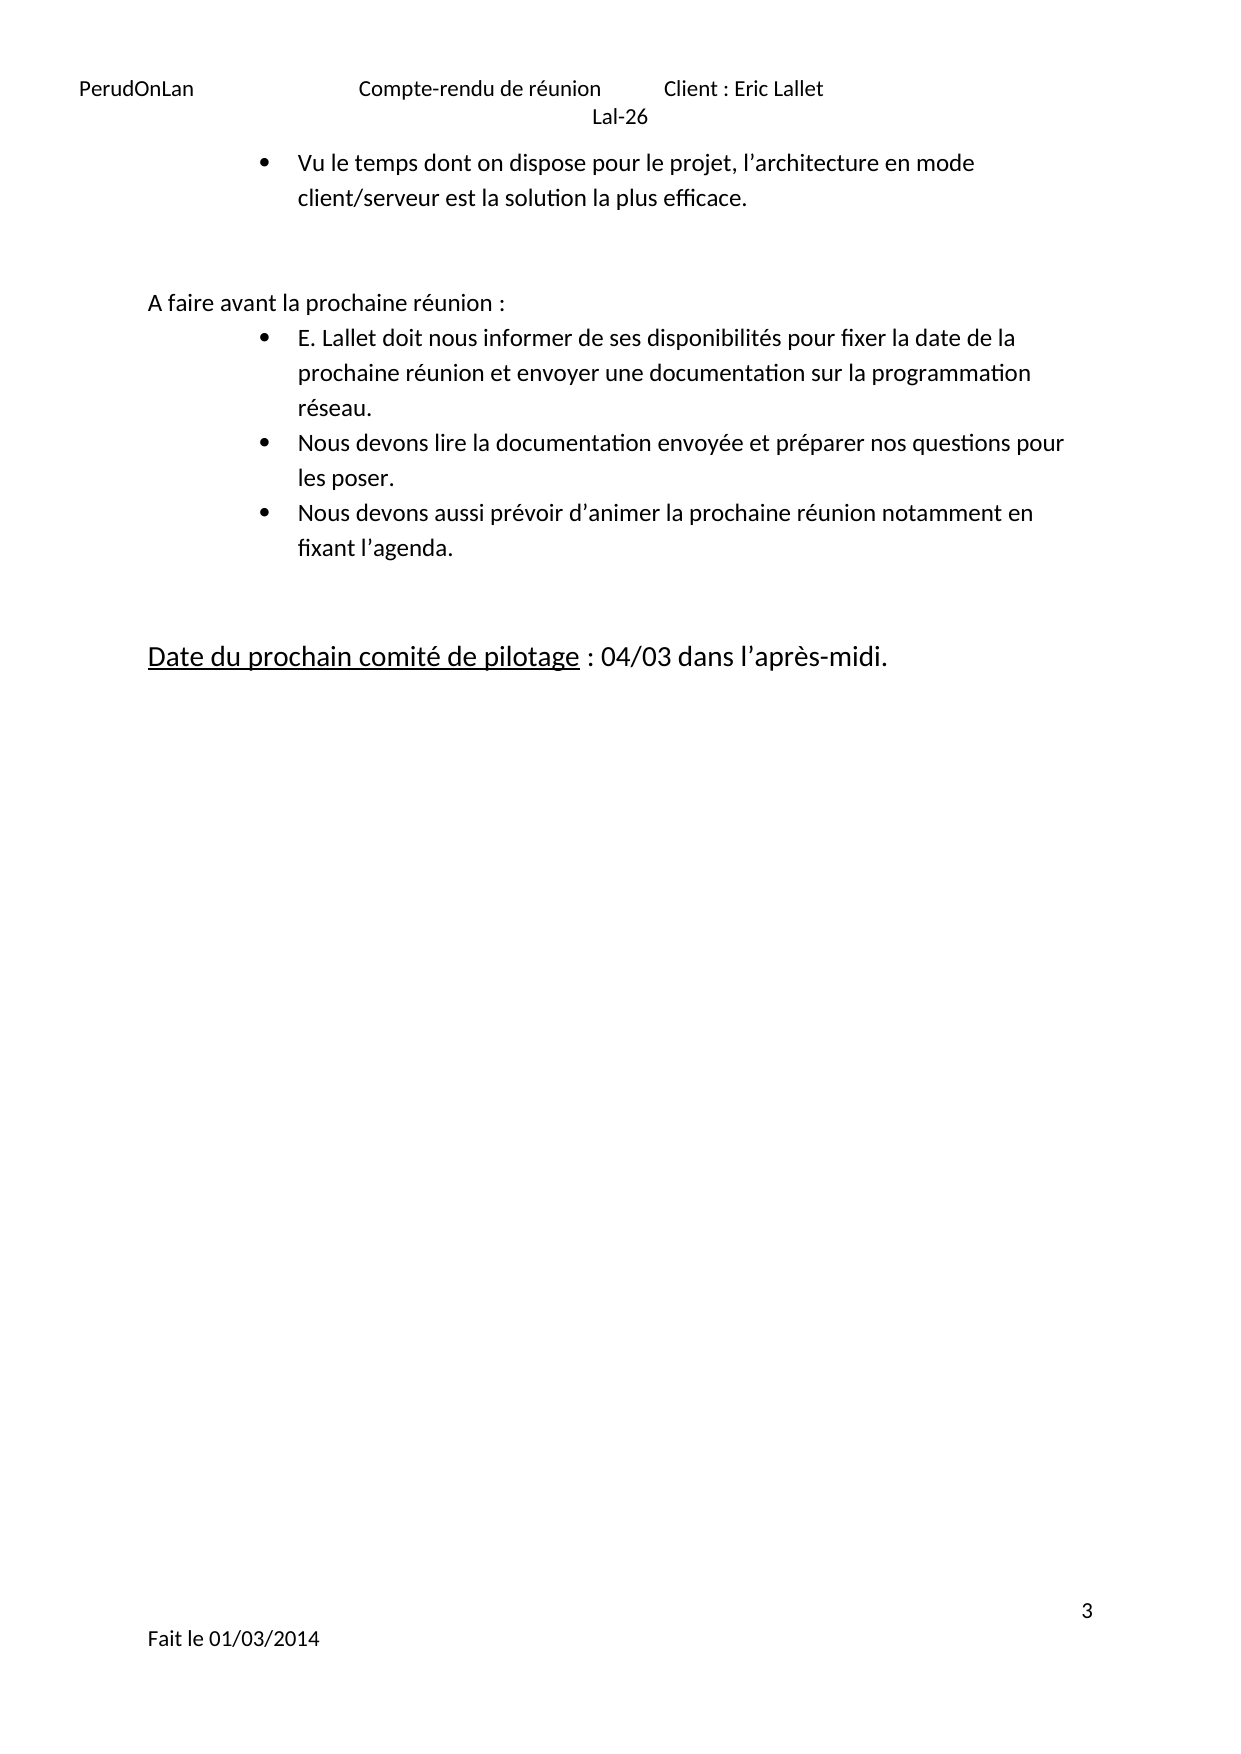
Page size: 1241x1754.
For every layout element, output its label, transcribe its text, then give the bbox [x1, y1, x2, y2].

text A faire avant la prochaine réunion : [148, 288, 1093, 318]
list Nous devons aussi prévoir d’animer la prochaine réunion notamment en fixant l’agenda. [260, 498, 1093, 563]
text Date du prochain comité de pilotage : 04/03 dans l’après-midi. [148, 638, 1093, 673]
list E. Lallet doit nous informer de ses disponibilités pour fixer la date de la prochaine réunion et envoyer une documentation sur la programmation réseau. [260, 323, 1093, 423]
list Nous devons lire la documentation envoyée et préparer nos questions pour les poser. [260, 428, 1093, 493]
list Vu le temps dont on dispose pour le projet, l’architecture en mode client/serveur est la solution la plus efficace. [260, 148, 1093, 213]
